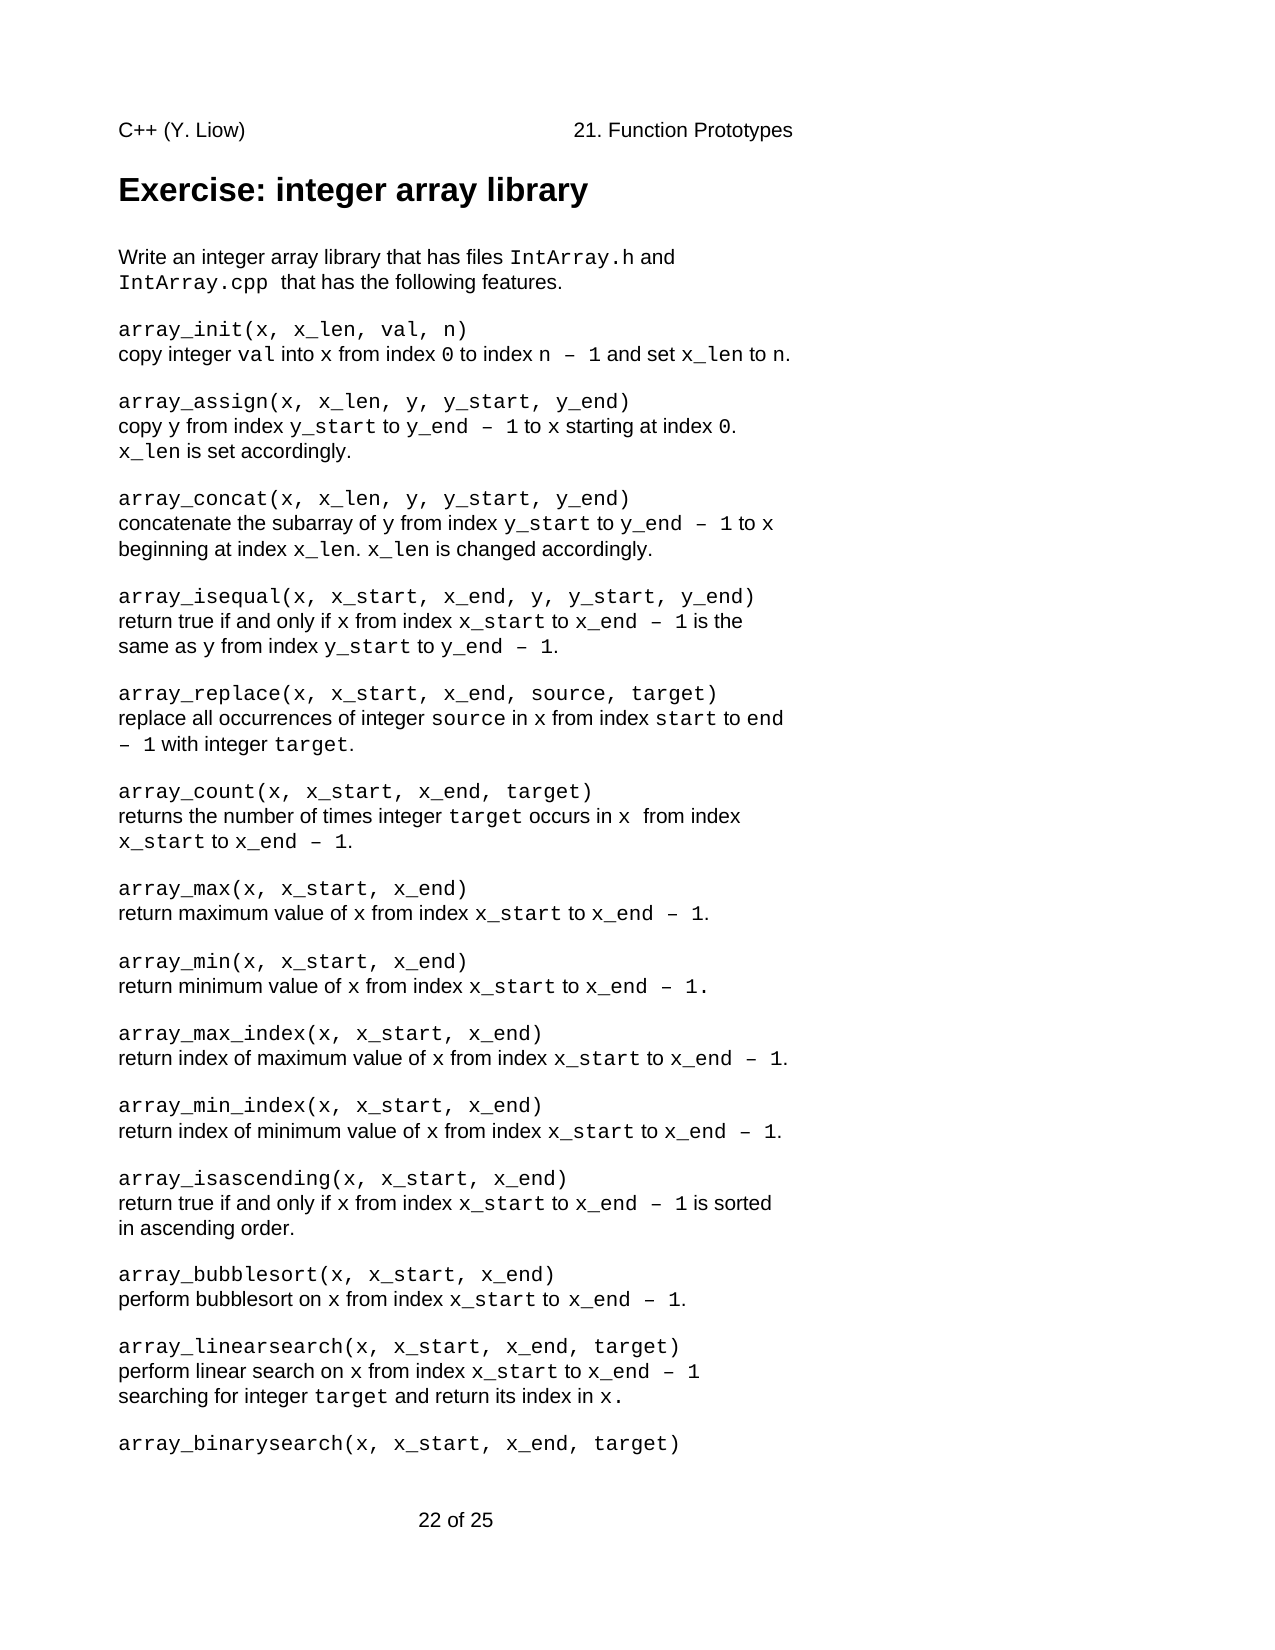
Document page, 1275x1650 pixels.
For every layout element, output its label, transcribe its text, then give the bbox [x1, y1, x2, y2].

text array_isascending(x, x_start, x_end) [118, 1168, 793, 1192]
text return true if and only if x from index x_start to x_end – 1 is sorted in ascending order. [118, 1192, 793, 1240]
text array_min_index(x, x_start, x_end) [118, 1096, 793, 1119]
text array_concat(x, x_len, y, y_start, y_end) [118, 488, 793, 512]
text copy y from index y_start to y_end – 1 to x starting at index 0. x_len is set accordingly. [118, 414, 793, 465]
text array_max_index(x, x_start, x_end) [118, 1023, 793, 1047]
text perform bubblesort on x from index x_start to x_end – 1. [118, 1287, 793, 1312]
text copy integer val into x from index 0 to index n – 1 and set x_len to n. [118, 342, 793, 368]
text return true if and only if x from index x_start to x_end – 1 is the same as y from index y_start to y_end – 1. [118, 609, 793, 660]
text array_binarysearch(x, x_start, x_end, target) [118, 1433, 793, 1457]
text array_min(x, x_start, x_end) [118, 951, 793, 974]
text array_bubblesort(x, x_start, x_end) [118, 1263, 793, 1287]
text array_init(x, x_len, val, n) [118, 319, 793, 342]
text array_isequal(x, x_start, x_end, y, y_start, y_end) [118, 586, 793, 609]
text returns the number of times integer target occurs in x from index x_start to x_end – 1. [118, 804, 793, 855]
text array_replace(x, x_start, x_end, source, target) [118, 683, 793, 707]
text array_linearsearch(x, x_start, x_end, target) [118, 1336, 793, 1359]
text array_assign(x, x_len, y, y_start, y_end) [118, 391, 793, 414]
text return index of minimum value of x from index x_start to x_end – 1. [118, 1119, 793, 1144]
text Exercise: integer array library [118, 171, 793, 208]
text perform linear search on x from index x_start to x_end – 1 searching for integer target and return its index in x. [118, 1359, 793, 1410]
text return minimum value of x from index x_start to x_end – 1. [118, 974, 793, 999]
text concatenate the subarray of y from index y_start to y_end – 1 to x beginning at index x_len. x_len is changed accordingly. [118, 512, 793, 562]
text array_max(x, x_start, x_end) [118, 878, 793, 902]
text replace all occurrences of integer source in x from index start to end – 1 with integer target. [118, 707, 793, 757]
text array_count(x, x_start, x_end, target) [118, 781, 793, 804]
text return maximum value of x from index x_start to x_end – 1. [118, 902, 793, 927]
text Write an integer array library that has files IntArray.h and IntArray.cpp that has the following features. [118, 245, 793, 296]
text return index of maximum value of x from index x_start to x_end – 1. [118, 1047, 793, 1072]
